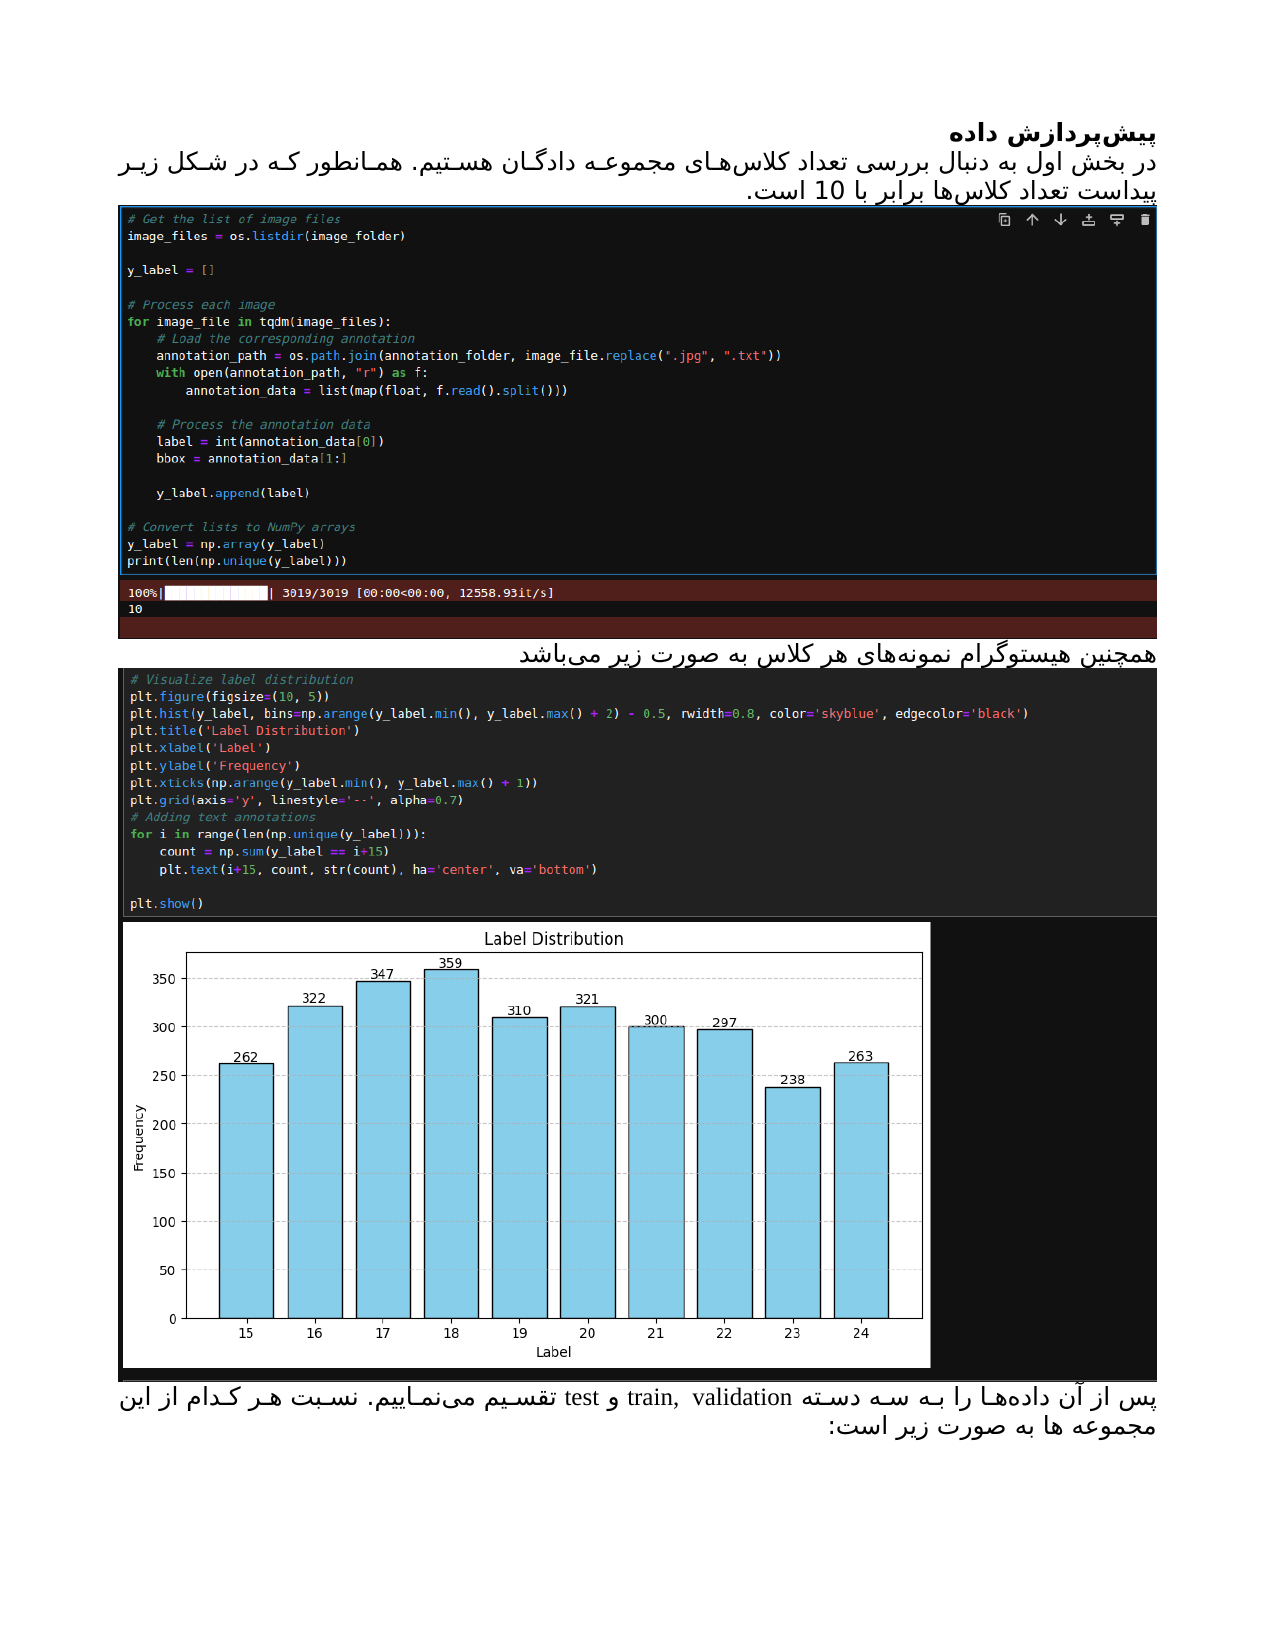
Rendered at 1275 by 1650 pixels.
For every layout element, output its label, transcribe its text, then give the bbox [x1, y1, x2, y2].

text در بخش اول به دنبال بررسی تعداد کلاس‌های مجموعه دادگان هستیم. همانطور که در شکل زیر پیداست تعداد کلاس‌ها برابر با 10 است. [118, 147, 1157, 205]
picture [118, 668, 1157, 1382]
text پس از آن داده‌ها را به سه دسته train, validation و test تقسیم می‌نماییم. نسبت هر کدام از این مجموعه ها به صورت زیر است: [118, 1382, 1157, 1441]
text پیش‌پردازش داده [118, 118, 1157, 147]
text همچنین هیستوگرام نمونه‌های هر کلاس به صورت زیر می‌باشد [118, 639, 1157, 668]
picture [118, 205, 1157, 639]
